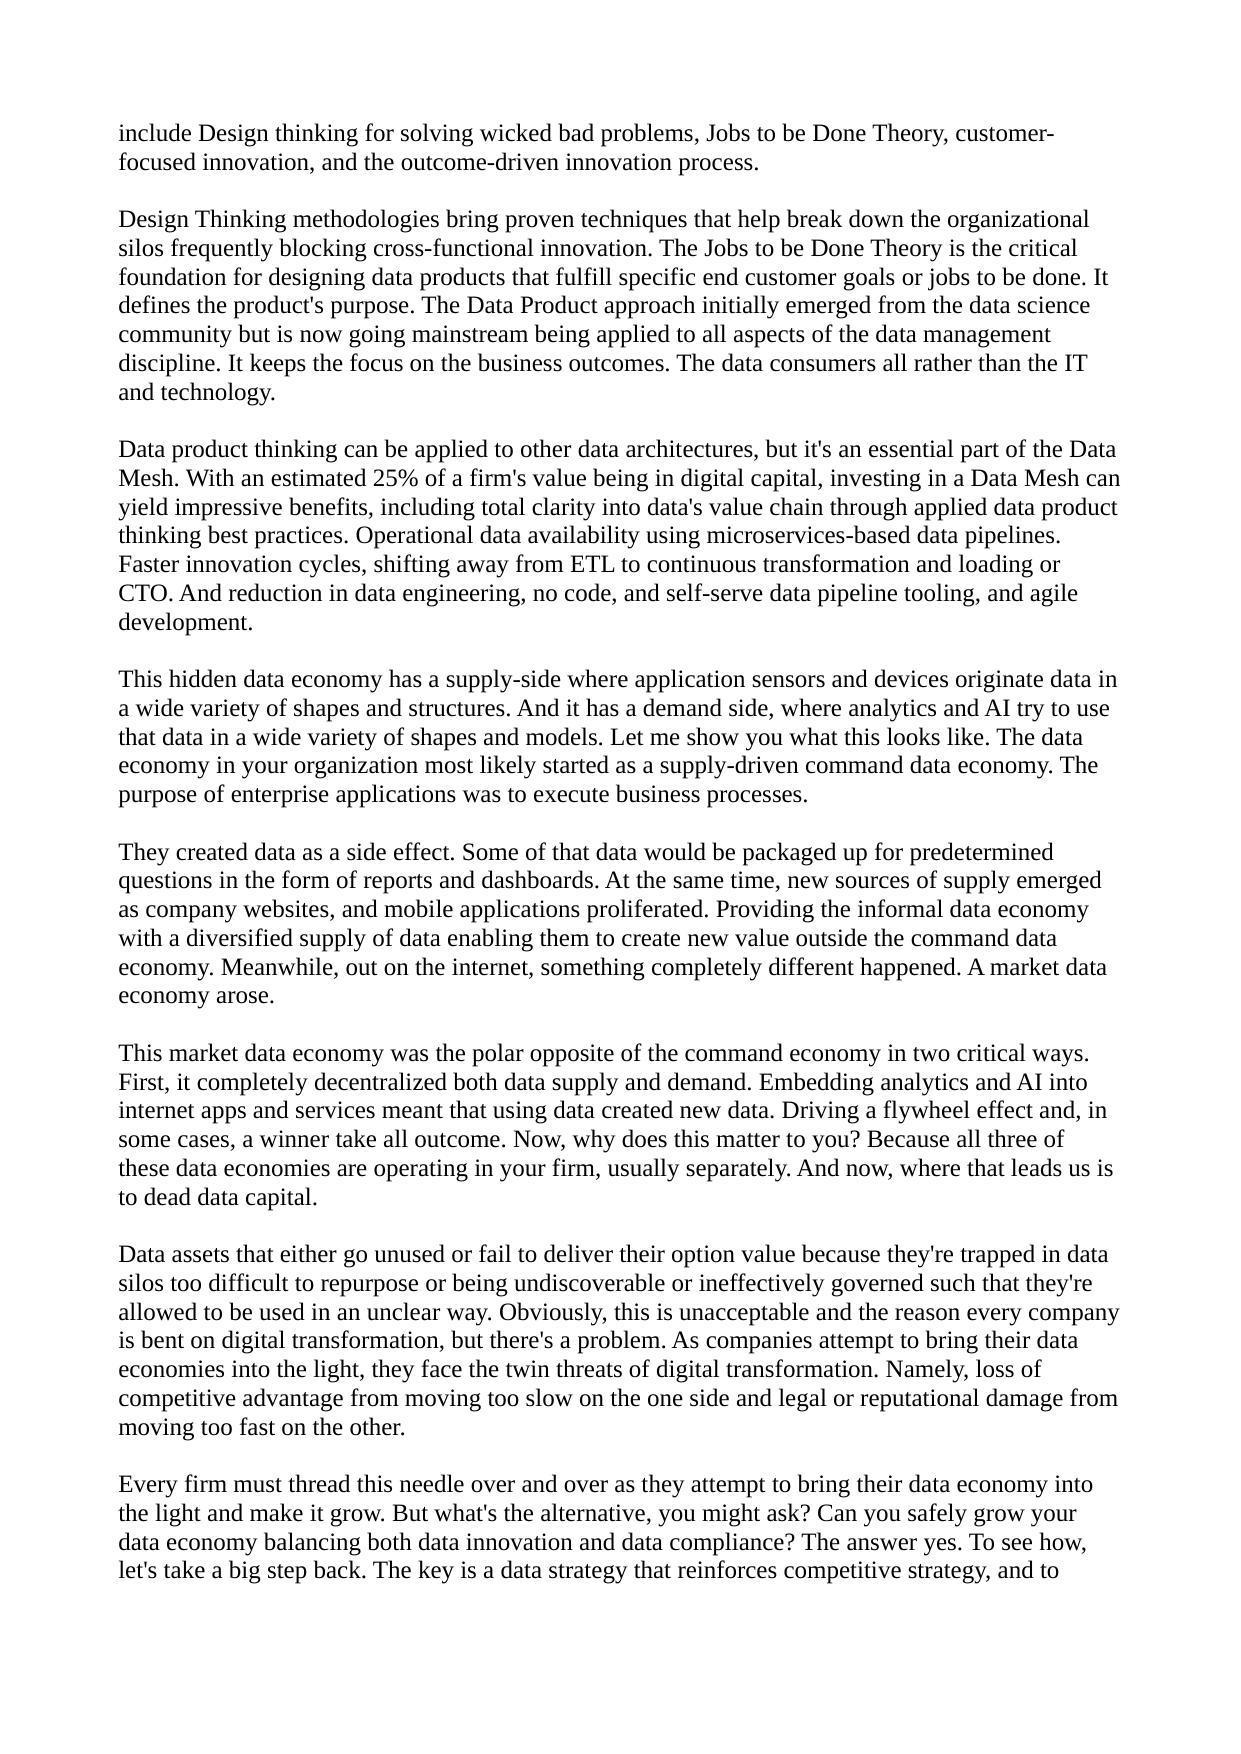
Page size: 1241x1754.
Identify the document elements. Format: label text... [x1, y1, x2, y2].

text They created data as a side effect. Some of that data would be packaged up for predetermined questions in the form of reports and dashboards. At the same time, new sources of supply emerged as company websites, and mobile applications proliferated. Providing the informal data economy with a diversified supply of data enabling them to create new value outside the command data economy. Meanwhile, out on the internet, something completely different happened. A market data economy arose. [118, 837, 1122, 1009]
text Data product thinking can be applied to other data architectures, but it's an essential part of the Data Mesh. With an estimated 25% of a firm's value being in digital capital, investing in a Data Mesh can yield impressive benefits, including total clarity into data's value chain through applied data product thinking best practices. Operational data availability using microservices-based data pipelines. Faster innovation cycles, shifting away from ETL to continuous transformation and loading or CTO. And reduction in data engineering, no code, and self-serve data pipeline tooling, and agile development. [118, 434, 1122, 636]
text Data assets that either go unused or fail to deliver their option value because they're trapped in data silos too difficult to repurpose or being undiscoverable or ineffectively governed such that they're allowed to be used in an unclear way. Obviously, this is unacceptable and the reason every company is bent on digital transformation, but there's a problem. As companies attempt to bring their data economies into the light, they face the twin threats of digital transformation. Namely, loss of competitive advantage from moving too slow on the one side and legal or reputational damage from moving too fast on the other. [118, 1239, 1122, 1441]
text Design Thinking methodologies bring proven techniques that help break down the organizational silos frequently blocking cross-functional innovation. The Jobs to be Done Theory is the critical foundation for designing data products that fulfill specific end customer goals or jobs to be done. It defines the product's purpose. The Data Product approach initially emerged from the data science community but is now going mainstream being applied to all aspects of the data management discipline. It keeps the focus on the business outcomes. The data consumers all rather than the IT and technology. [118, 204, 1122, 406]
text Every firm must thread this needle over and over as they attempt to bring their data economy into the light and make it grow. But what's the alternative, you might ask? Can you safely grow your data economy balancing both data innovation and data compliance? The answer yes. To see how, let's take a big step back. The key is a data strategy that reinforces competitive strategy, and to [118, 1469, 1122, 1584]
text This market data economy was the polar opposite of the command economy in two critical ways. First, it completely decentralized both data supply and demand. Embedding analytics and AI into internet apps and services meant that using data created new data. Driving a flywheel effect and, in some cases, a winner take all outcome. Now, why does this matter to you? Because all three of these data economies are operating in your firm, usually separately. And now, where that leads us is to dead data capital. [118, 1038, 1122, 1211]
text include Design thinking for solving wicked bad problems, Jobs to be Done Theory, customer-focused innovation, and the outcome-driven innovation process. [118, 118, 1122, 176]
text This hidden data economy has a supply-side where application sensors and devices originate data in a wide variety of shapes and structures. And it has a demand side, where analytics and AI try to use that data in a wide variety of shapes and models. Let me show you what this looks like. The data economy in your organization most likely started as a supply-driven command data economy. The purpose of enterprise applications was to execute business processes. [118, 664, 1122, 808]
